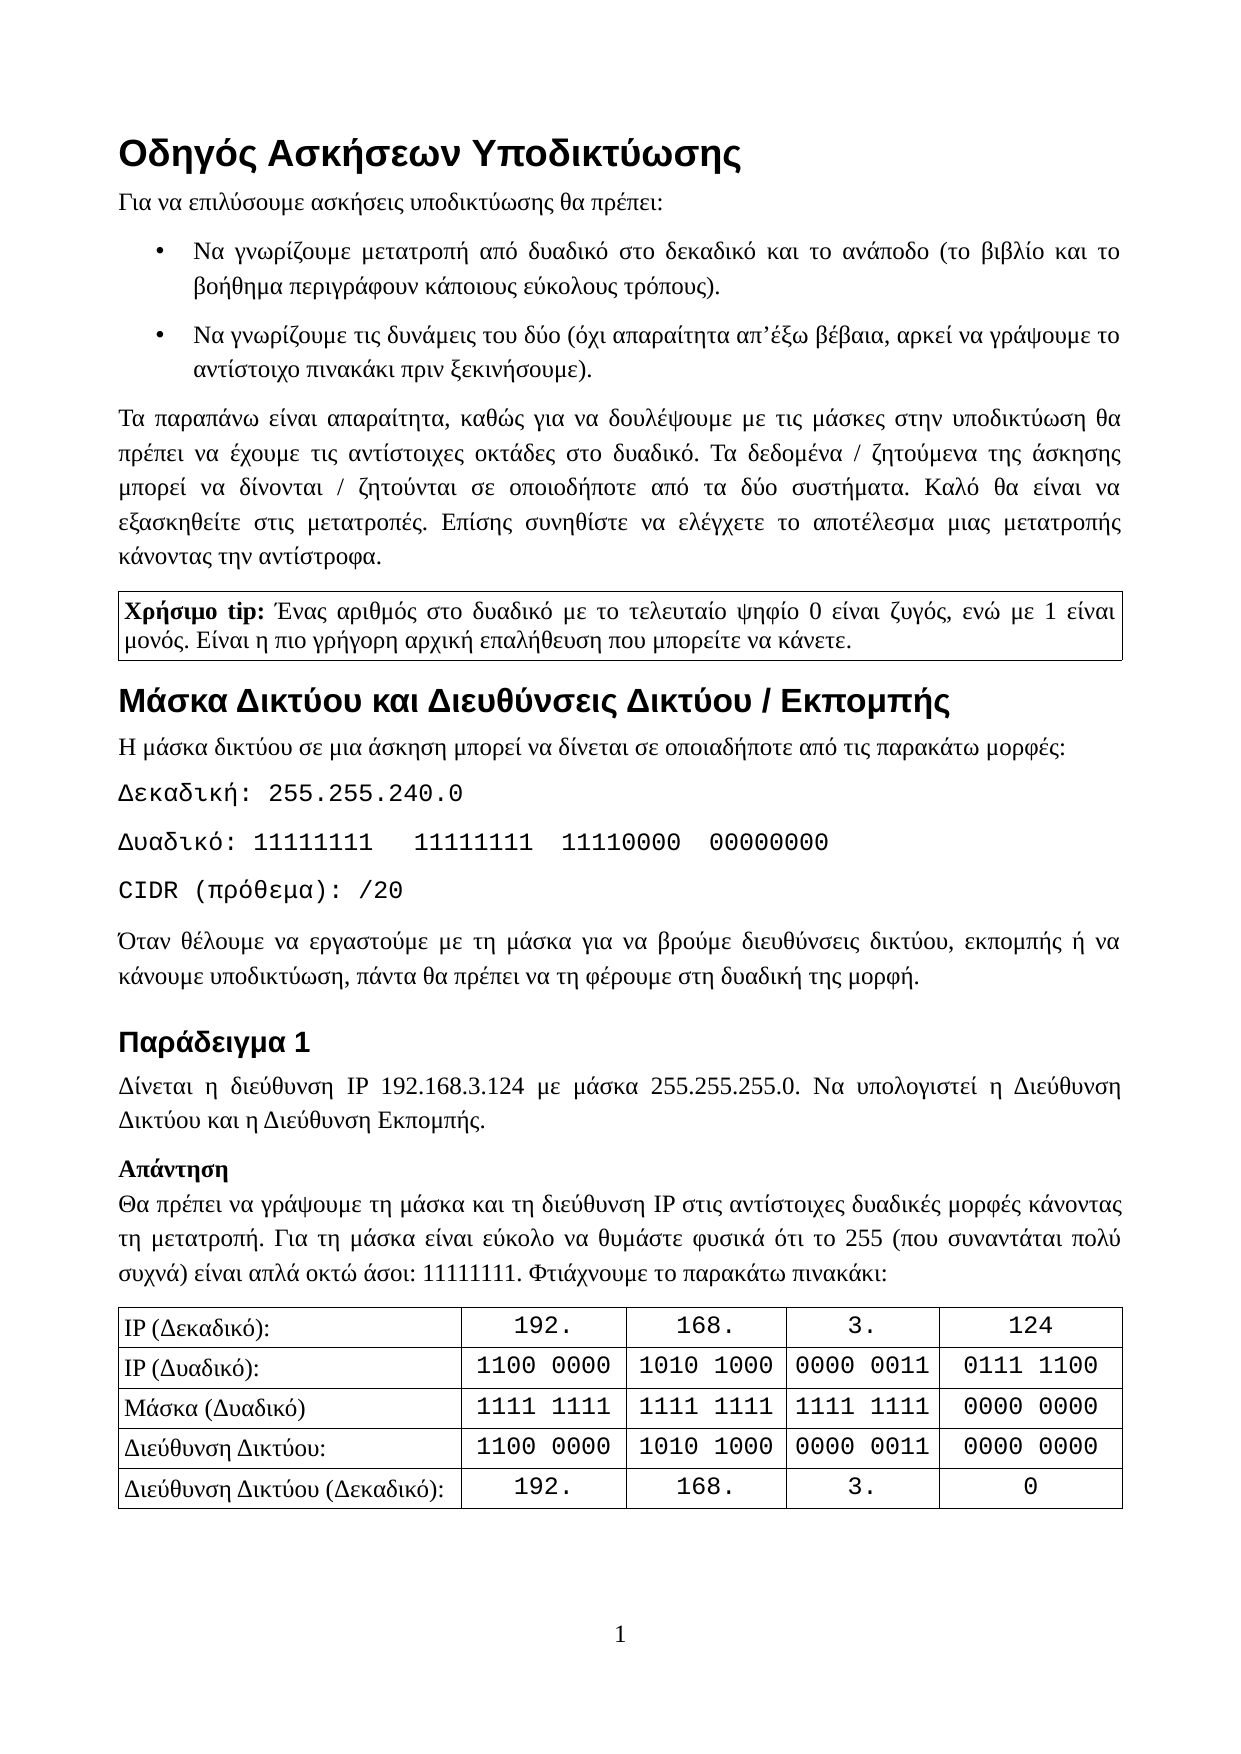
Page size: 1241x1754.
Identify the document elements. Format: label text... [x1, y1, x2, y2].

table_cell 1111 1111 [787, 1389, 939, 1428]
table_cell 168. [627, 1469, 786, 1508]
table_cell 1010 1000 [627, 1348, 786, 1387]
table_cell 0000 0000 [940, 1389, 1122, 1428]
text Απάντηση [118, 1154, 1122, 1183]
table_cell Διεύθυνση Δικτύου (Δεκαδικό): [119, 1469, 461, 1508]
table_cell 1010 1000 [627, 1429, 786, 1468]
text Θα πρέπει να γράψουμε τη μάσκα και τη διεύθυνση IP στις αντίστοιχες δυαδικές μορφές κάνοντας τη μετατροπή. Για τη μάσκα είναι εύκολο να θυμάστε φυσικά ότι το 255 (που συναντάται πολύ συχνά) είναι απλά οκτώ άσοι: 11111111. Φτιάχνουμε το παρακάτω πινακάκι: [118, 1189, 1122, 1286]
text Τα παραπάνω είναι απαραίτητα, καθώς για να δουλέψουμε με τις μάσκες στην υποδικτύωση θα πρέπει να έχουμε τις αντίστοιχες οκτάδες στο δυαδικό. Τα δεδομένα / ζητούμενα της άσκησης μπορεί να δίνονται / ζητούνται σε οποιοδήποτε από τα δύο συστήματα. Καλό θα είναι να εξασκηθείτε στις μετατροπές. Επίσης συνηθίστε να ελέγχετε το αποτέλεσμα μιας μετατροπής κάνοντας την αντίστροφα. [118, 403, 1122, 570]
text Δεκαδική: 255.255.240.0 [118, 781, 1122, 809]
table_cell 0000 0011 [787, 1429, 939, 1468]
table_header 168. [627, 1308, 786, 1347]
text Δυαδικό: 11111111 11111111 11110000 00000000 [118, 829, 1122, 858]
table_cell IP (Δυαδικό): [119, 1348, 461, 1387]
table_cell 0000 0000 [940, 1429, 1122, 1468]
list Να γνωρίζουμε τις δυνάμεις του δύο (όχι απαραίτητα απ’έξω βέβαια, αρκεί να γράψουμε το αντίστοιχο πινακάκι πριν ξεκινήσουμε). [156, 320, 1122, 383]
list Να γνωρίζουμε μετατροπή από δυαδικό στο δεκαδικό και το ανάποδο (το βιβλίο και το βοήθημα περιγράφουν κάποιους εύκολους τρόπους). [156, 236, 1122, 300]
table_cell Μάσκα (Δυαδικό) [119, 1389, 461, 1428]
table_header IP (Δεκαδικό): [119, 1308, 461, 1347]
table_header 192. [462, 1308, 626, 1347]
table_header 124 [940, 1308, 1122, 1347]
table_cell 192. [462, 1469, 626, 1508]
text Η μάσκα δικτύου σε μια άσκηση μπορεί να δίνεται σε οποιαδήποτε από τις παρακάτω μορφές: [118, 732, 1122, 760]
subtitle Μάσκα Δικτύου και Διευθύνσεις Δικτύου / Εκπομπής [118, 681, 1122, 719]
table_header 3. [787, 1308, 939, 1347]
table_cell 1100 0000 [462, 1429, 626, 1468]
text CIDR (πρόθεμα): /20 [118, 878, 1122, 906]
table_cell 1111 1111 [462, 1389, 626, 1428]
table_cell 3. [787, 1469, 939, 1508]
table_cell 1100 0000 [462, 1348, 626, 1387]
table_cell Διεύθυνση Δικτύου: [119, 1429, 461, 1468]
text Δίνεται η διεύθυνση IP 192.168.3.124 με μάσκα 255.255.255.0. Να υπολογιστεί η Διεύθυνση Δικτύου και η Διεύθυνση Εκπομπής. [118, 1071, 1122, 1134]
table_cell 0 [940, 1469, 1122, 1508]
table_header Χρήσιμο tip: Ένας αριθμός στο δυαδικό με το τελευταίο ψηφίο 0 είναι ζυγός, ενώ με 1 είναι μονός. Είναι η πιο γρήγορη αρχική επαλήθευση που μπορείτε να κάνετε. [119, 592, 1122, 659]
subtitle Οδηγός Ασκήσεων Υποδικτύωσης [118, 131, 1122, 175]
subtitle Παράδειγμα 1 [118, 1024, 1122, 1058]
text Για να επιλύσουμε ασκήσεις υποδικτύωσης θα πρέπει: [118, 187, 1122, 216]
table_cell 0111 1100 [940, 1348, 1122, 1387]
table_cell 0000 0011 [787, 1348, 939, 1387]
text Όταν θέλουμε να εργαστούμε με τη μάσκα για να βρούμε διευθύνσεις δικτύου, εκπομπής ή να κάνουμε υποδικτύωση, πάντα θα πρέπει να τη φέρουμε στη δυαδική της μορφή. [118, 926, 1122, 989]
table_cell 1111 1111 [627, 1389, 786, 1428]
